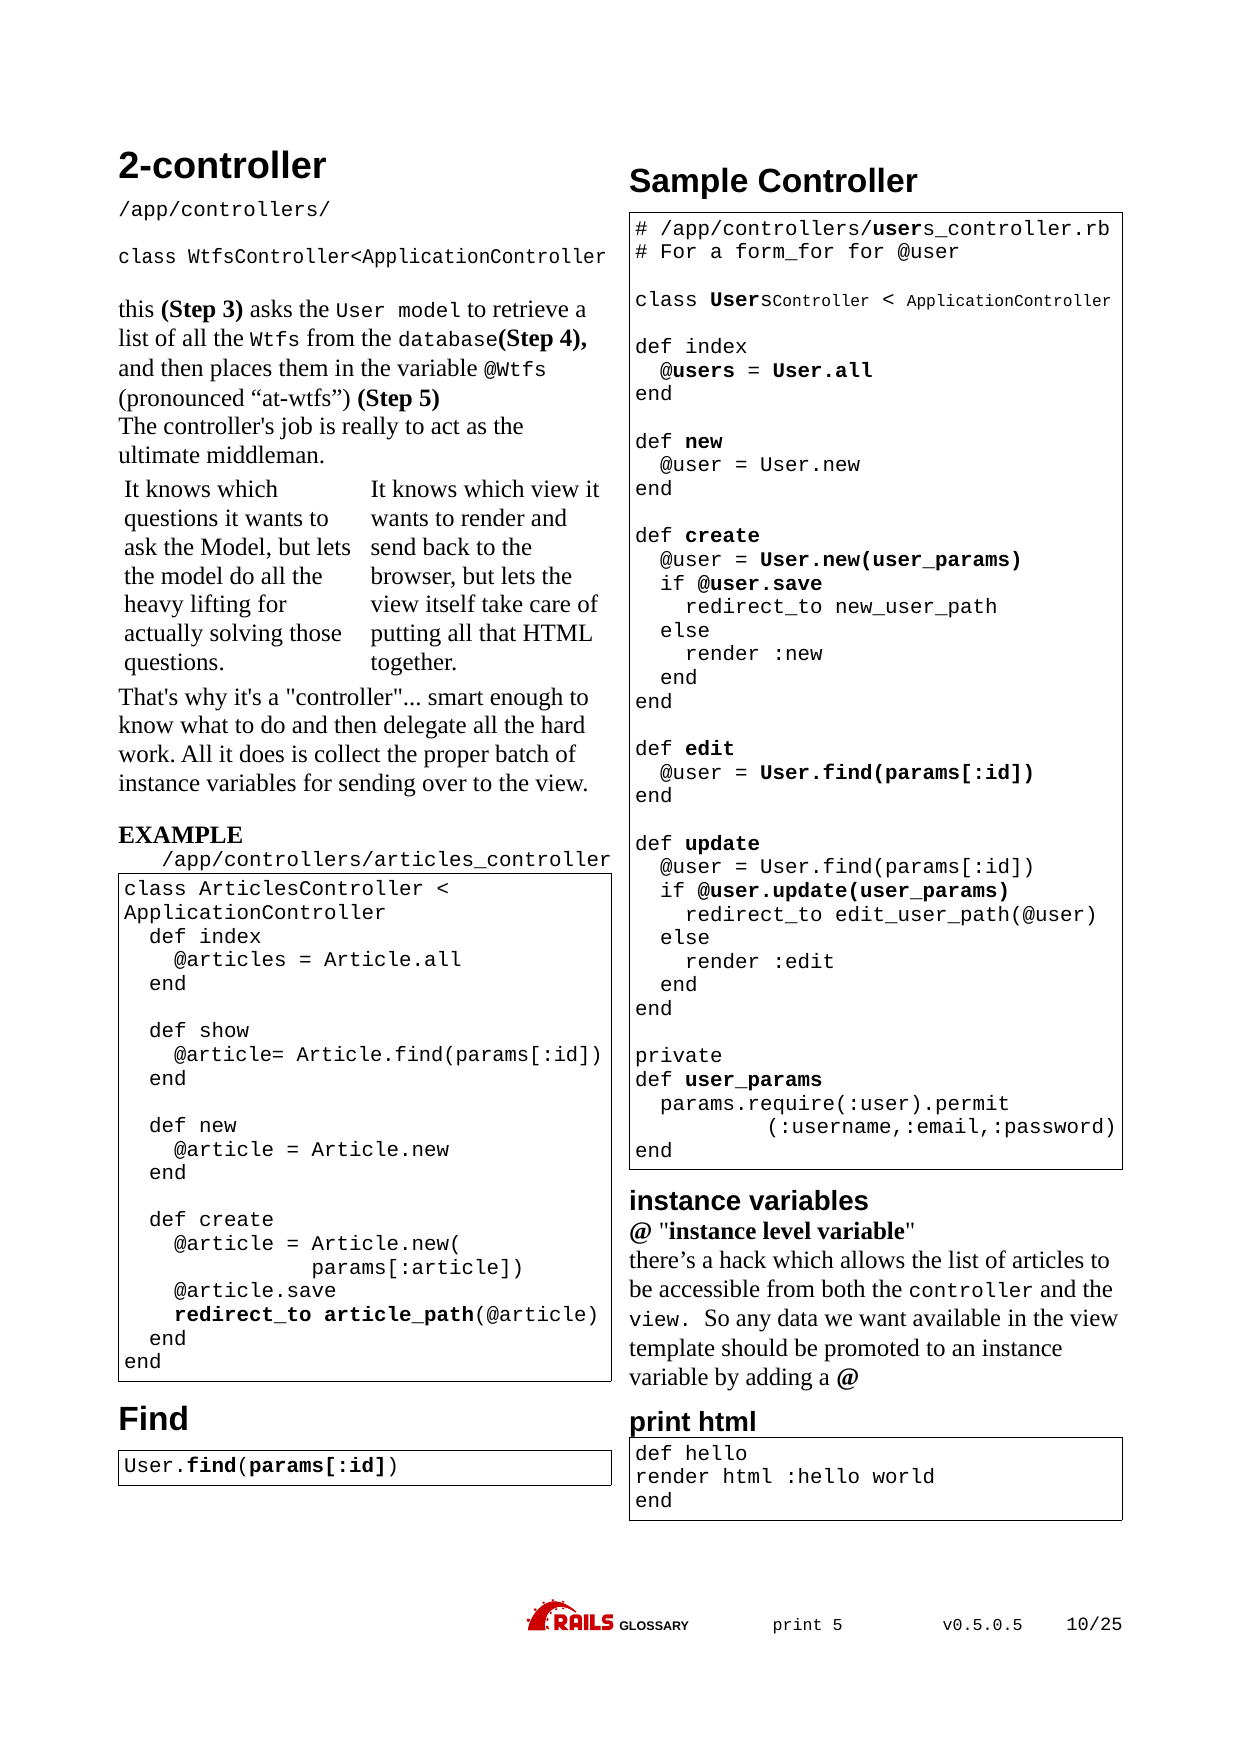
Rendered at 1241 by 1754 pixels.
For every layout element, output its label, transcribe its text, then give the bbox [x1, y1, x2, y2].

text there’s a hack which allows the list of articles to be accessible from both the controller and the view. So any data we want available in the view template should be promoted to an instance variable by adding a @ [629, 1245, 1122, 1390]
subtitle instance variables [629, 1184, 1122, 1216]
text this (Step 3) asks the User model to retrieve a list of all the Wtfs from the database(Step 4), and then places them in the variable @Wtfs (pronounced “at-wtfs”) (Step 5) [118, 294, 611, 411]
table_header class ArticlesController < ApplicationController def index @articles = Article.all end def show @article= Article.find(params[:id]) end def new @article = Article.new end def create @article = Article.new( params[:article]) @article.save redirect_to article_path(@article) end end [119, 874, 611, 1381]
text That's why it's a "controller"... smart enough to know what to do and then delegate all the hard work. All it does is collect the proper batch of instance variables for sending over to the view. [118, 682, 611, 797]
subtitle print html [629, 1405, 1122, 1437]
text EXAMPLE [118, 820, 611, 849]
subtitle 2-controller [118, 143, 611, 187]
text class WtfsController<ApplicationController [118, 247, 611, 270]
text /app/controllers/articles_controller [118, 849, 611, 873]
subtitle Sample Controller [629, 161, 1122, 199]
table_header def hello render html :hello world end [630, 1438, 1122, 1519]
text The controller's job is really to act as the ultimate middleman. [118, 411, 611, 469]
table_header User.find(params[:id]) [119, 1451, 611, 1485]
text /app/controllers/ [118, 199, 611, 223]
table_header It knows which questions it wants to ask the Model, but lets the model do all the heavy lifting for actually solving those questions. [118, 469, 364, 682]
table_header It knows which view it wants to render and send back to the browser, but lets the view itself take care of putting all that HTML together. [365, 469, 611, 682]
subtitle Find [118, 1398, 611, 1437]
text @ "instance level variable" [629, 1216, 1122, 1245]
table_header # /app/controllers/users_controller.rb # For a form_for for @user class UsersController < ApplicationController def index @users = User.all end def new @user = User.new end def create @user = User.new(user_params) if @user.save redirect_to new_user_path else render :new end end def edit @user = User.find(params[:id]) end def update @user = User.find(params[:id]) if @user.update(user_params) redirect_to edit_user_path(@user) else render :edit end end private def user_params params.require(:user).permit (:username,:email,:password) end [630, 213, 1122, 1169]
